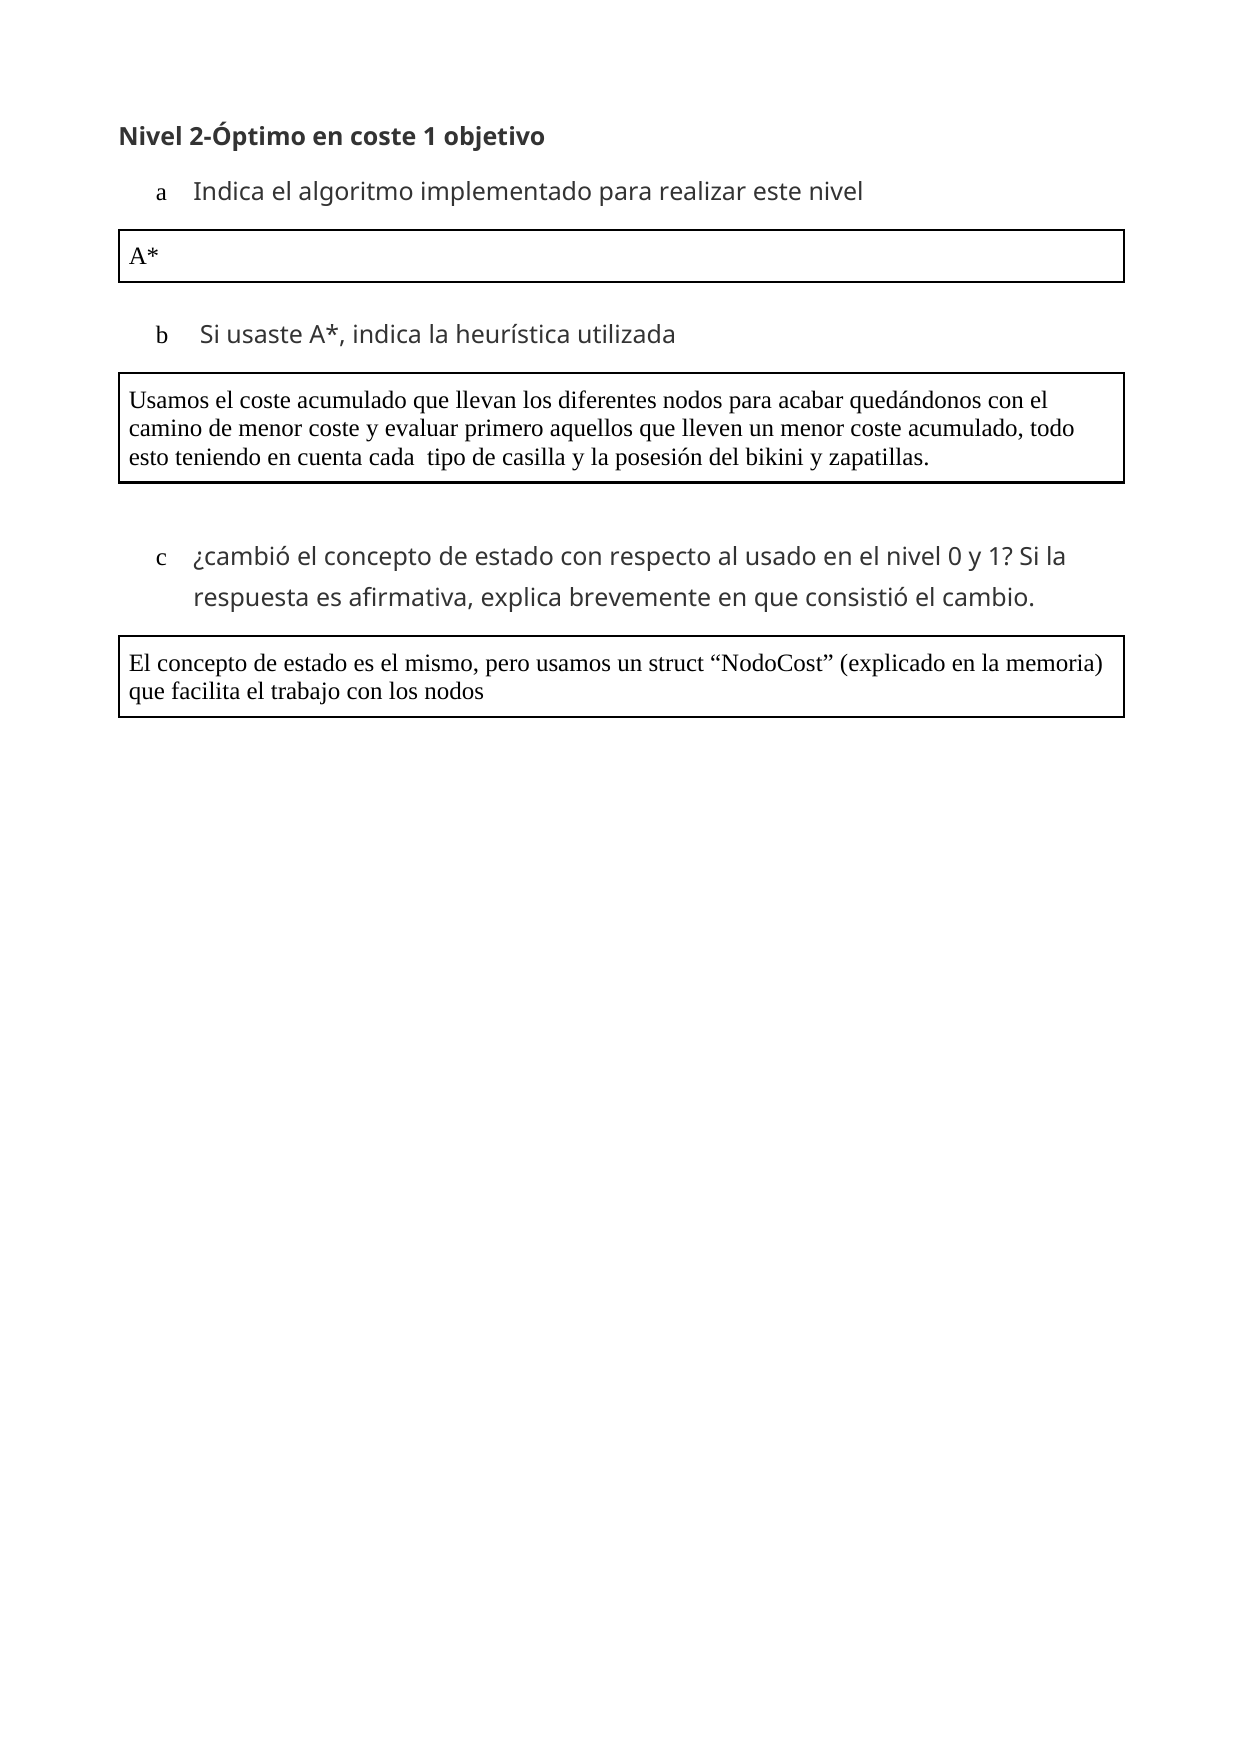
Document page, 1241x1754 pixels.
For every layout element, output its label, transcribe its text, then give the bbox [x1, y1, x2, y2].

text Nivel 2-Óptimo en coste 1 objetivo [118, 118, 1122, 152]
list Indica el algoritmo implementado para realizar este nivel [156, 173, 1122, 208]
table_header A* [120, 231, 1123, 281]
table_header El concepto de estado es el mismo, pero usamos un struct “NodoCost” (explicado en la memoria) que facilita el trabajo con los nodos [120, 637, 1123, 716]
table_header Usamos el coste acumulado que llevan los diferentes nodos para acabar quedándonos con el camino de menor coste y evaluar primero aquellos que lleven un menor coste acumulado, todo esto teniendo en cuenta cada tipo de casilla y la posesión del bikini y zapatillas. [120, 374, 1123, 481]
list Si usaste A*, indica la heurística utilizada [156, 317, 1122, 351]
list ¿cambió el concepto de estado con respecto al usado en el nivel 0 y 1? Si la respuesta es afirmativa, explica brevemente en que consistió el cambio. [156, 539, 1122, 614]
